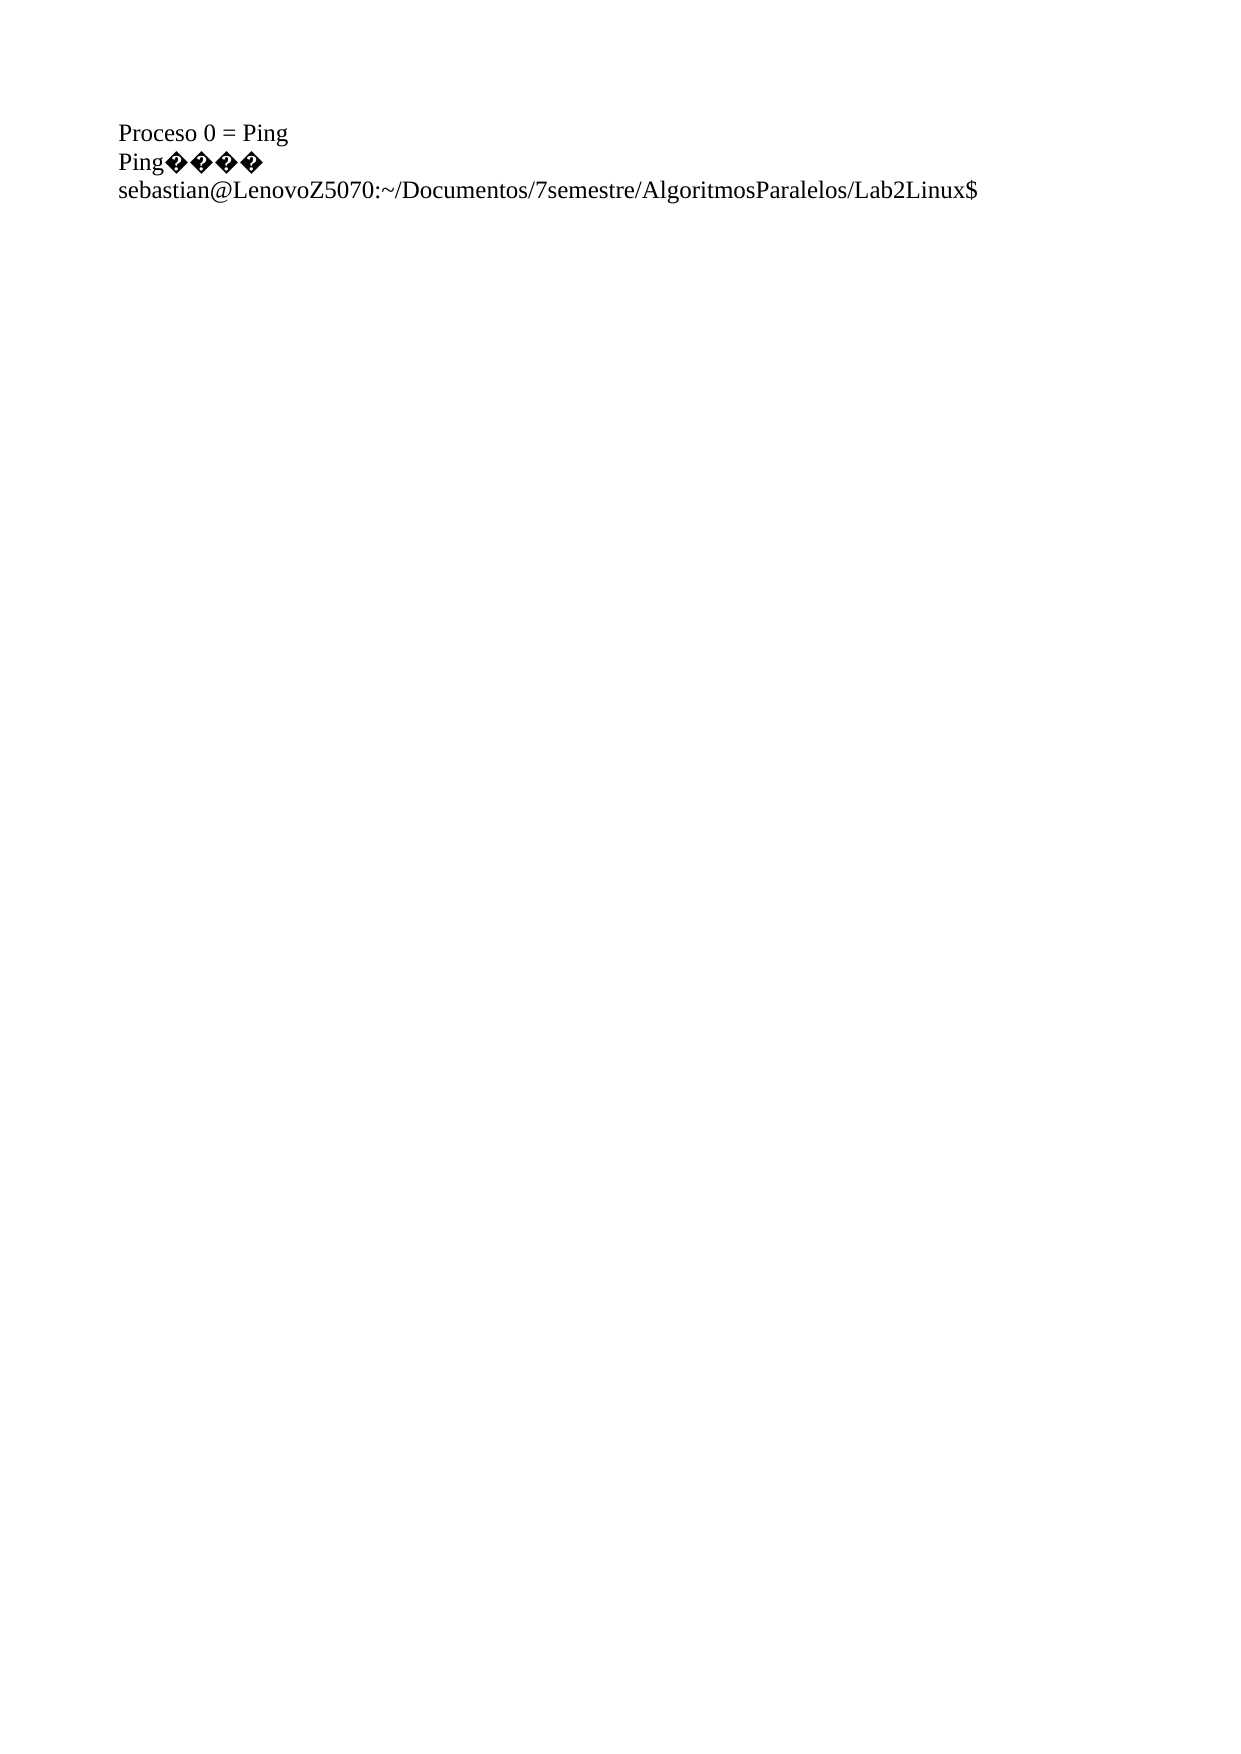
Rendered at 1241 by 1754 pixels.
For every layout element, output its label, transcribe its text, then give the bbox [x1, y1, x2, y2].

text sebastian@LenovoZ5070:~/Documentos/7semestre/AlgoritmosParalelos/Lab2Linux$ [118, 176, 1122, 204]
text Ping���� [118, 147, 1122, 176]
text Proceso 0 = Ping [118, 118, 1122, 147]
